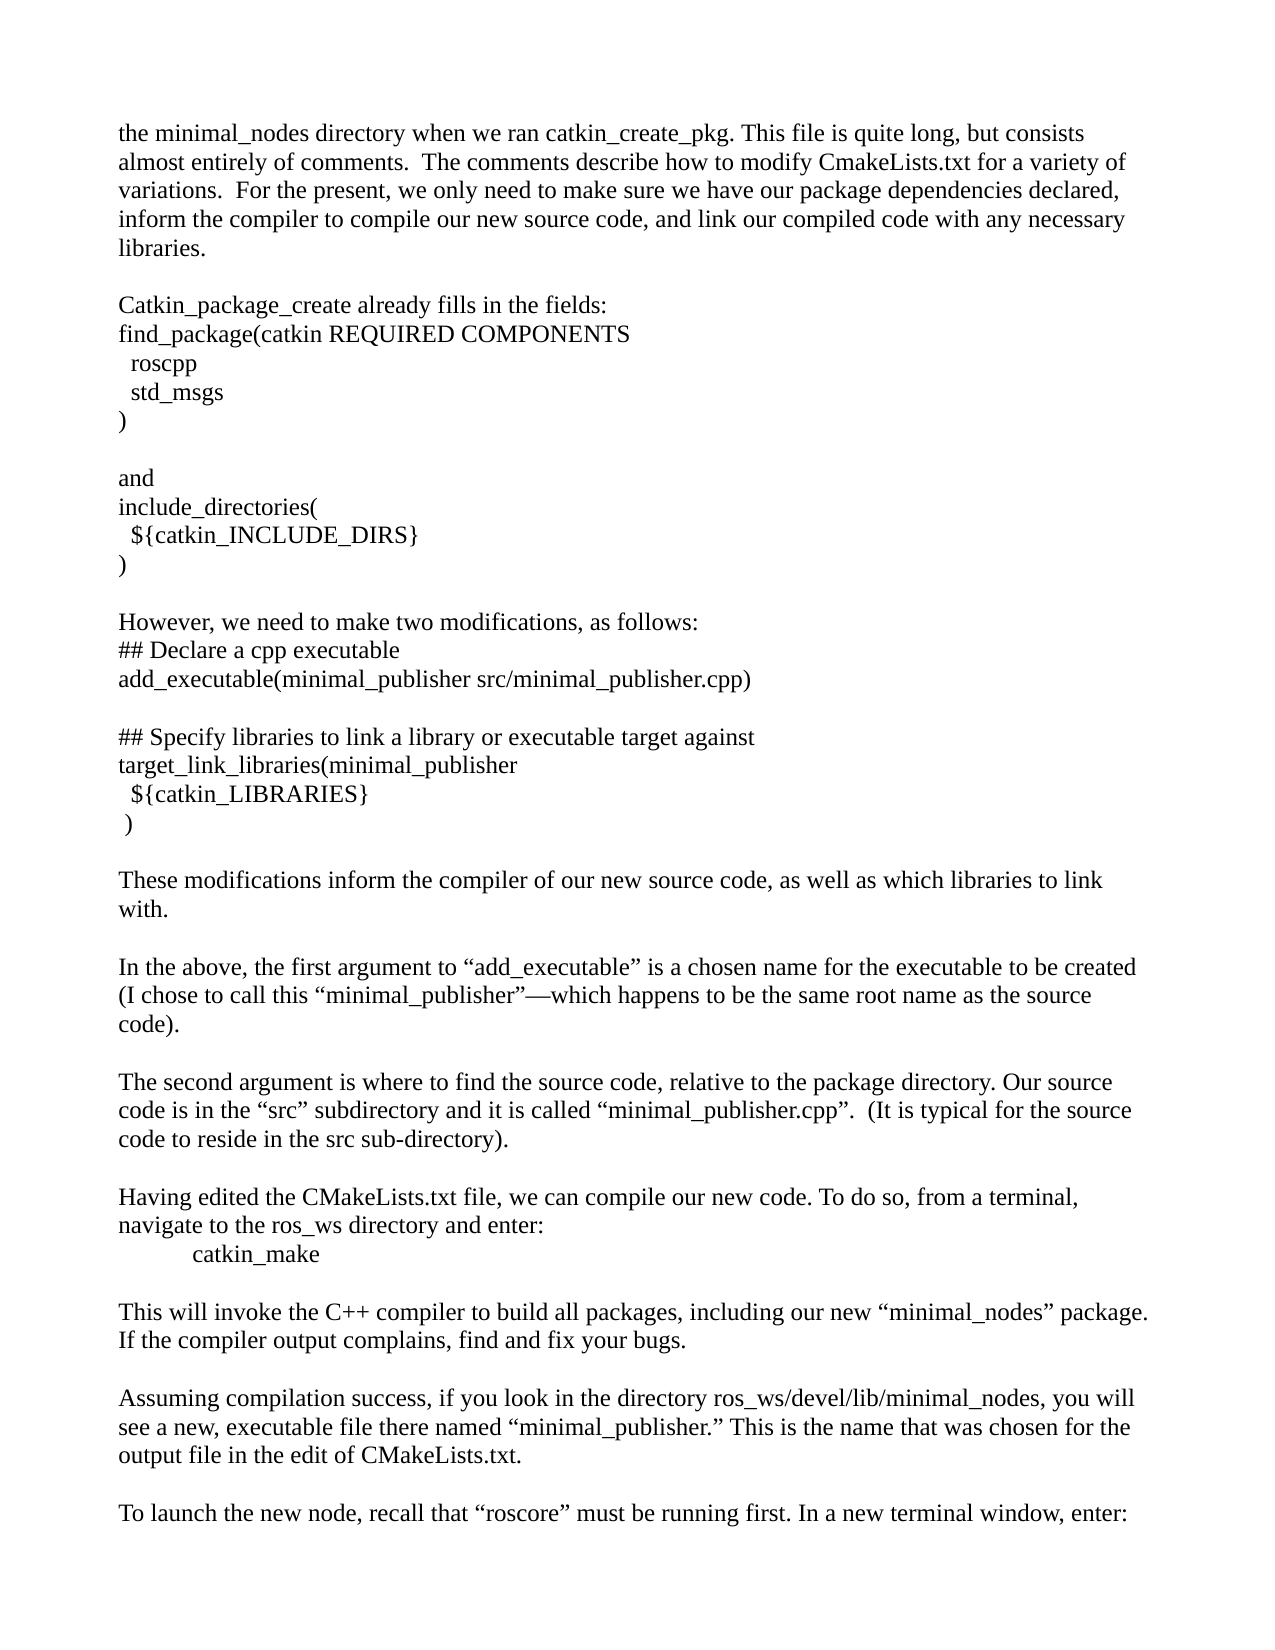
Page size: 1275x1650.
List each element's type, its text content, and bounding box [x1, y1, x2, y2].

text ## Specify libraries to link a library or executable target against [118, 722, 1157, 751]
text In the above, the first argument to “add_executable” is a chosen name for the executable to be created (I chose to call this “minimal_publisher”—which happens to be the same root name as the source code). [118, 952, 1157, 1038]
text ${catkin_LIBRARIES} [118, 779, 1157, 808]
text Assuming compilation success, if you look in the directory ros_ws/devel/lib/minimal_nodes, you will [118, 1383, 1157, 1412]
text To launch the new node, recall that “roscore” must be running first. In a new terminal window, enter: [118, 1498, 1157, 1527]
text ) [118, 549, 1157, 578]
text This will invoke the C++ compiler to build all packages, including our new “minimal_nodes” package. If the compiler output complains, find and fix your bugs. [118, 1297, 1157, 1354]
text The second argument is where to find the source code, relative to the package directory. Our source code is in the “src” subdirectory and it is called “minimal_publisher.cpp”. (It is typical for the source code to reside in the src sub-directory). [118, 1067, 1157, 1153]
text add_executable(minimal_publisher src/minimal_publisher.cpp) [118, 664, 1157, 693]
text include_directories( [118, 492, 1157, 521]
text However, we need to make two modifications, as follows: [118, 607, 1157, 636]
text std_msgs [118, 377, 1157, 406]
text ## Declare a cpp executable [118, 636, 1157, 664]
text output file in the edit of CMakeLists.txt. [118, 1441, 1157, 1469]
text and [118, 463, 1157, 492]
text the minimal_nodes directory when we ran catkin_create_pkg. This file is quite long, but consists almost entirely of comments. The comments describe how to modify CmakeLists.txt for a variety of variations. For the present, we only need to make sure we have our package dependencies declared, inform the compiler to compile our new source code, and link our compiled code with any necessary libraries. [118, 118, 1157, 262]
text roscpp [118, 348, 1157, 377]
text ${catkin_INCLUDE_DIRS} [118, 521, 1157, 549]
text ) [118, 808, 1157, 837]
text Having edited the CMakeLists.txt file, we can compile our new code. To do so, from a terminal, navigate to the ros_ws directory and enter: [118, 1182, 1157, 1239]
text catkin_make [118, 1239, 1157, 1268]
text target_link_libraries(minimal_publisher [118, 751, 1157, 779]
text find_package(catkin REQUIRED COMPONENTS [118, 319, 1157, 348]
text ) [118, 406, 1157, 434]
text see a new, executable file there named “minimal_publisher.” This is the name that was chosen for the [118, 1412, 1157, 1441]
text These modifications inform the compiler of our new source code, as well as which libraries to link with. [118, 866, 1157, 923]
text Catkin_package_create already fills in the fields: [118, 291, 1157, 319]
